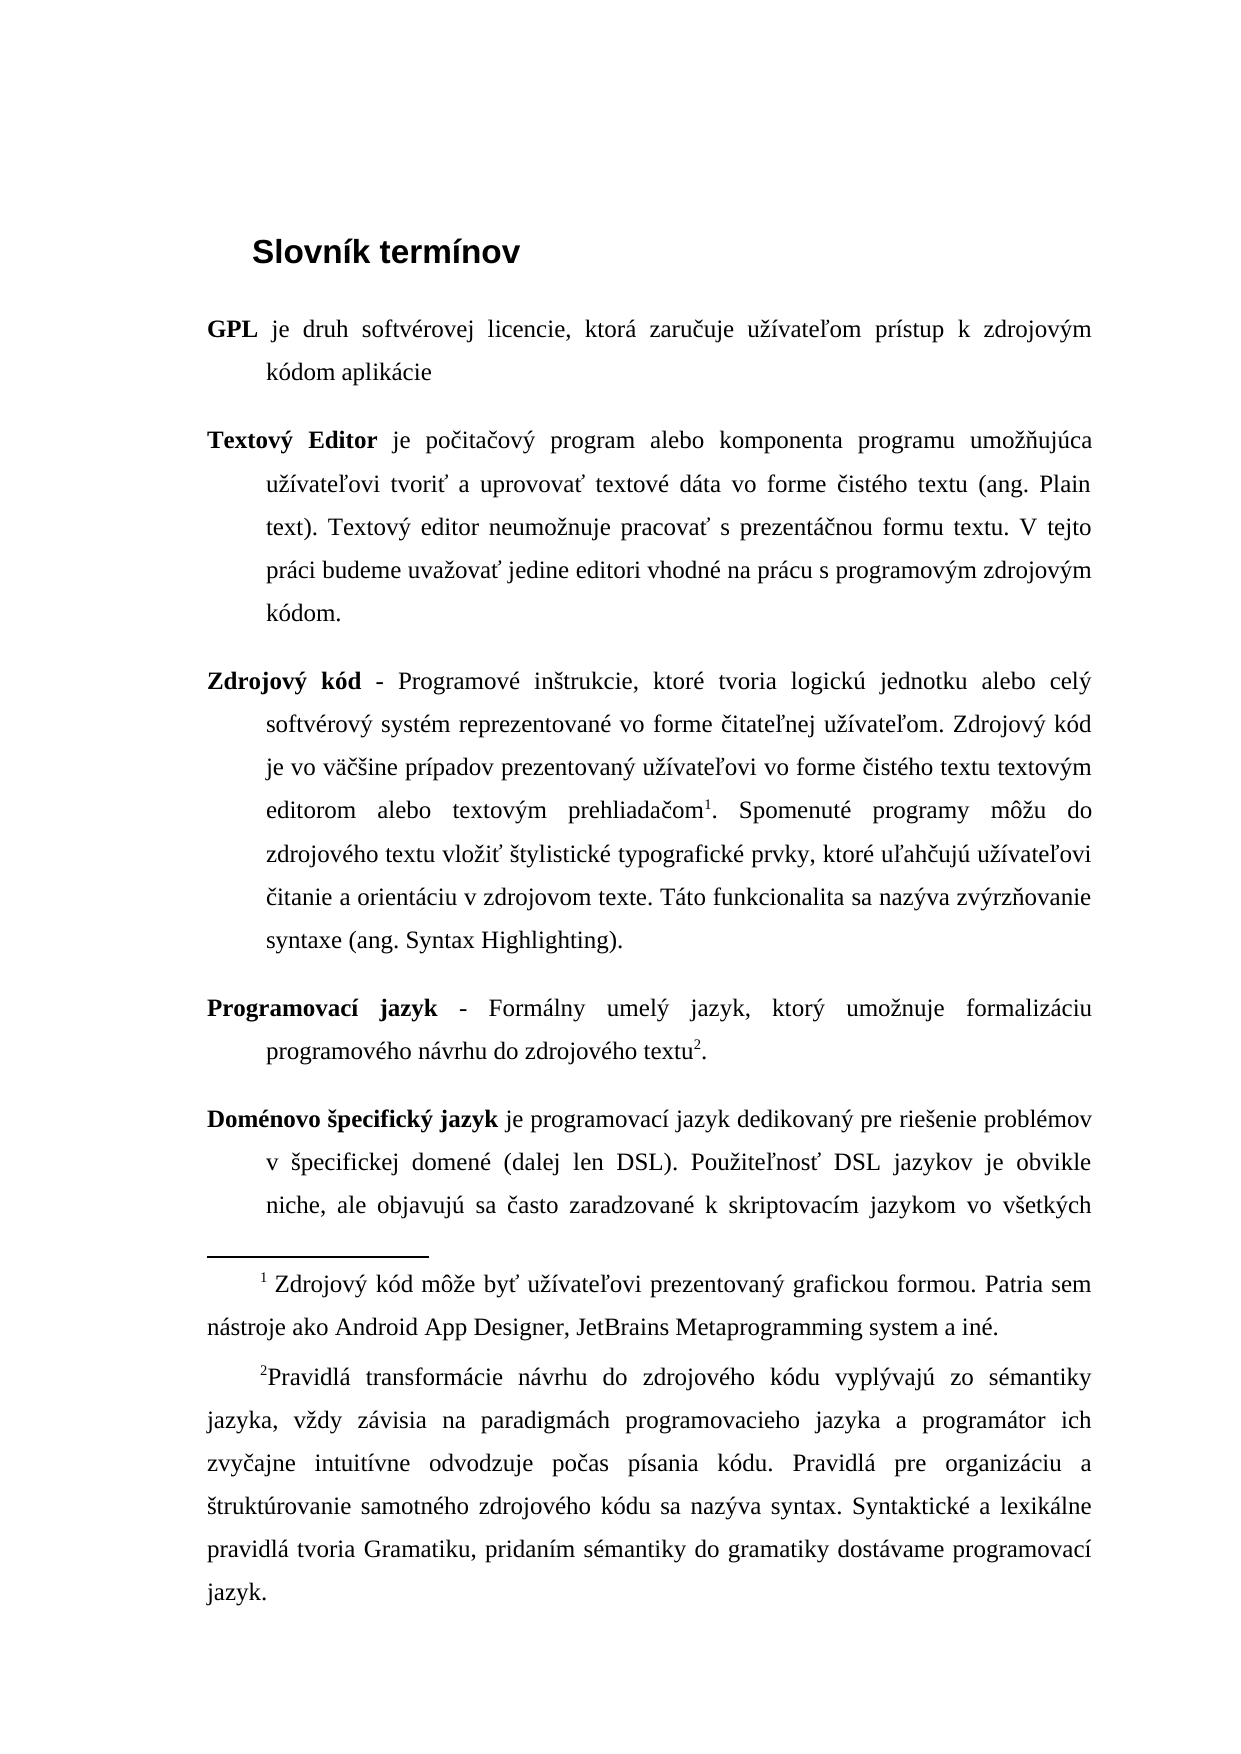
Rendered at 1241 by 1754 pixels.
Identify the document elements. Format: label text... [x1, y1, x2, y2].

text Doménovo špecifický jazyk je programovací jazyk dedikovaný pre riešenie problémov v špecifickej domené (dalej len DSL). Použiteľnosť DSL jazykov je obvikle niche, ale objavujú sa často zaradzované k skriptovacím jazykom vo všetkých [207, 1104, 1092, 1219]
list Slovník termínov [207, 232, 1092, 270]
text Textový Editor je počitačový program alebo komponenta programu umožňujúca užívateľovi tvoriť a uprovovať textové dáta vo forme čistého textu (ang. Plain text). Textový editor neumožnuje pracovať s prezentáčnou formu textu. V tejto práci budeme uvažovať jedine editori vhodné na prácu s programovým zdrojovým kódom. [207, 426, 1092, 627]
text GPL je druh softvérovej licencie, ktorá zaručuje užívateľom prístup k zdrojovým kódom aplikácie [207, 314, 1092, 386]
text Programovací jazyk - Formálny umelý jazyk, ktorý umožnuje formalizáciu programového návrhu do zdrojového textu. [207, 993, 1092, 1065]
text Zdrojový kód - Programové inštrukcie, ktoré tvoria logickú jednotku alebo celý softvérový systém reprezentované vo forme čitateľnej užívateľom. Zdrojový kód je vo väčšine prípadov prezentovaný užívateľovi vo forme čistého textu textovým editorom alebo textovým prehliadačom. Spomenuté programy môžu do zdrojového textu vložiť štylistické typografické prvky, ktoré uľahčujú užívateľovi čitanie a orientáciu v zdrojovom texte. Táto funkcionalita sa nazýva zvýrzňovanie syntaxe (ang. Syntax Highlighting). [207, 666, 1092, 954]
text Pravidlá transformácie návrhu do zdrojového kódu vyplývajú zo sémantiky jazyka, vždy závisia na paradigmách programovacieho jazyka a programátor ich zvyčajne intuitívne odvodzuje počas písania kódu. Pravidlá pre organizáciu a štruktúrovanie samotného zdrojového kódu sa nazýva syntax. Syntaktické a lexikálne pravidlá tvoria Gramatiku, pridaním sémantiky do gramatiky dostávame programovací jazyk. [207, 1362, 1092, 1606]
text Zdrojový kód môže byť užívateľovi prezentovaný grafickou formou. Patria sem nástroje ako Android App Designer, JetBrains Metaprogramming system a iné. [207, 1269, 1092, 1341]
